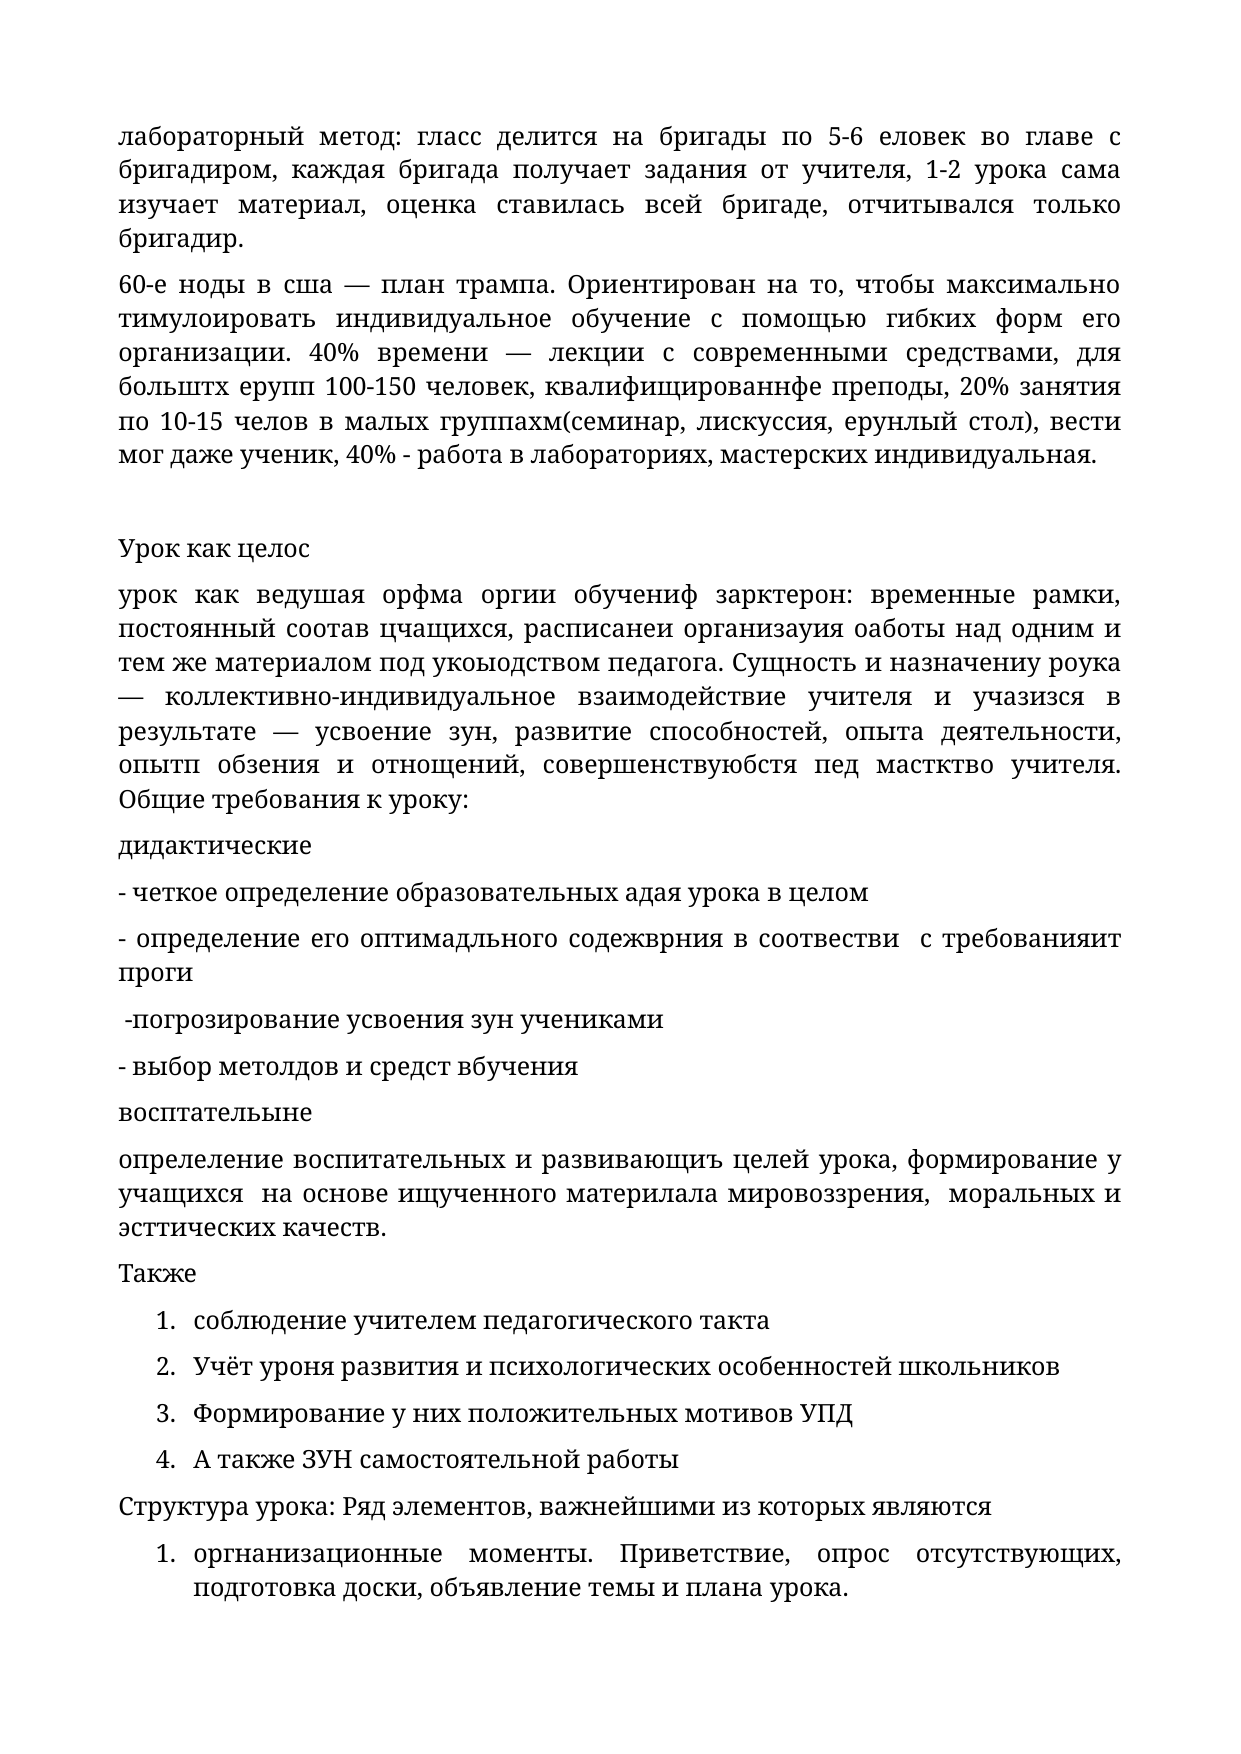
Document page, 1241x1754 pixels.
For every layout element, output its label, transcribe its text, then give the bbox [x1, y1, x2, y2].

list А также ЗУН самостоятельной работы [156, 1442, 1122, 1476]
text опрелеление воспитательных и развивающиъ целей урока, формирование у учащихся на основе ищученного материлала мировоззрения, моральных и эсттических качеств. [118, 1141, 1122, 1243]
text - определение его оптимадльного содежврния в соотвестви с требованияит проги [118, 921, 1122, 989]
text дидактические [118, 828, 1122, 862]
text - четкое определение образовательных адая урока в целом [118, 874, 1122, 908]
text - выбор метолдов и средст вбучения [118, 1048, 1122, 1082]
list соблюдение учителем педагогического такта [156, 1302, 1122, 1337]
list Формирование у них положительных мотивов УПД [156, 1396, 1122, 1430]
text восптательыне [118, 1095, 1122, 1129]
text лабораторный метод: гласс делится на бригады по 5-6 еловек во главе с бригадиром, каждая бригада получает задания от учителя, 1-2 урока сама изучает материал, оценка ставилась всей бригаде, отчитывался только бригадир. [118, 118, 1122, 254]
text Урок как целос [118, 530, 1122, 564]
text 60-е ноды в сша — план трампа. Ориентирован на то, чтобы максимально тимулоировать индивидуальное обучение с помощью гибких форм его организации. 40% времени — лекции с современными средствами, для больштх ерупп 100-150 человек, квалифищированнфе преподы, 20% занятия по 10-15 челов в малых группахм(семинар, лискуссия, ерунлый стол), вести мог даже ученик, 40% - работа в лабораториях, мастерских индивидуальная. [118, 267, 1122, 471]
text Структура урока: Ряд элементов, важнейшими из которых являются [118, 1489, 1122, 1523]
text -погрозирование усвоения зун учениками [118, 1002, 1122, 1036]
list Учёт уроня развития и психологических особенностей школьников [156, 1349, 1122, 1383]
text урок как ведушая орфма оргии обучениф зарктерон: временные рамки, постоянный соотав цчащихся, расписанеи организауия оаботы над одним и тем же материалом под укоыодством педагога. Сущность и назначениу роука — коллективно-индивидуальное взаимодействие учителя и учазизся в результате — усвоение зун, развитие способностей, опыта деятельности, опытп обзения и отнощений, совершенствуюбстя пед мастктво учителя. Общие требования к уроку: [118, 577, 1122, 815]
list оргнанизационные моменты. Приветствие, опрос отсутствующих, подготовка доски, объявление темы и плана урока. [156, 1535, 1122, 1603]
text Также [118, 1256, 1122, 1290]
